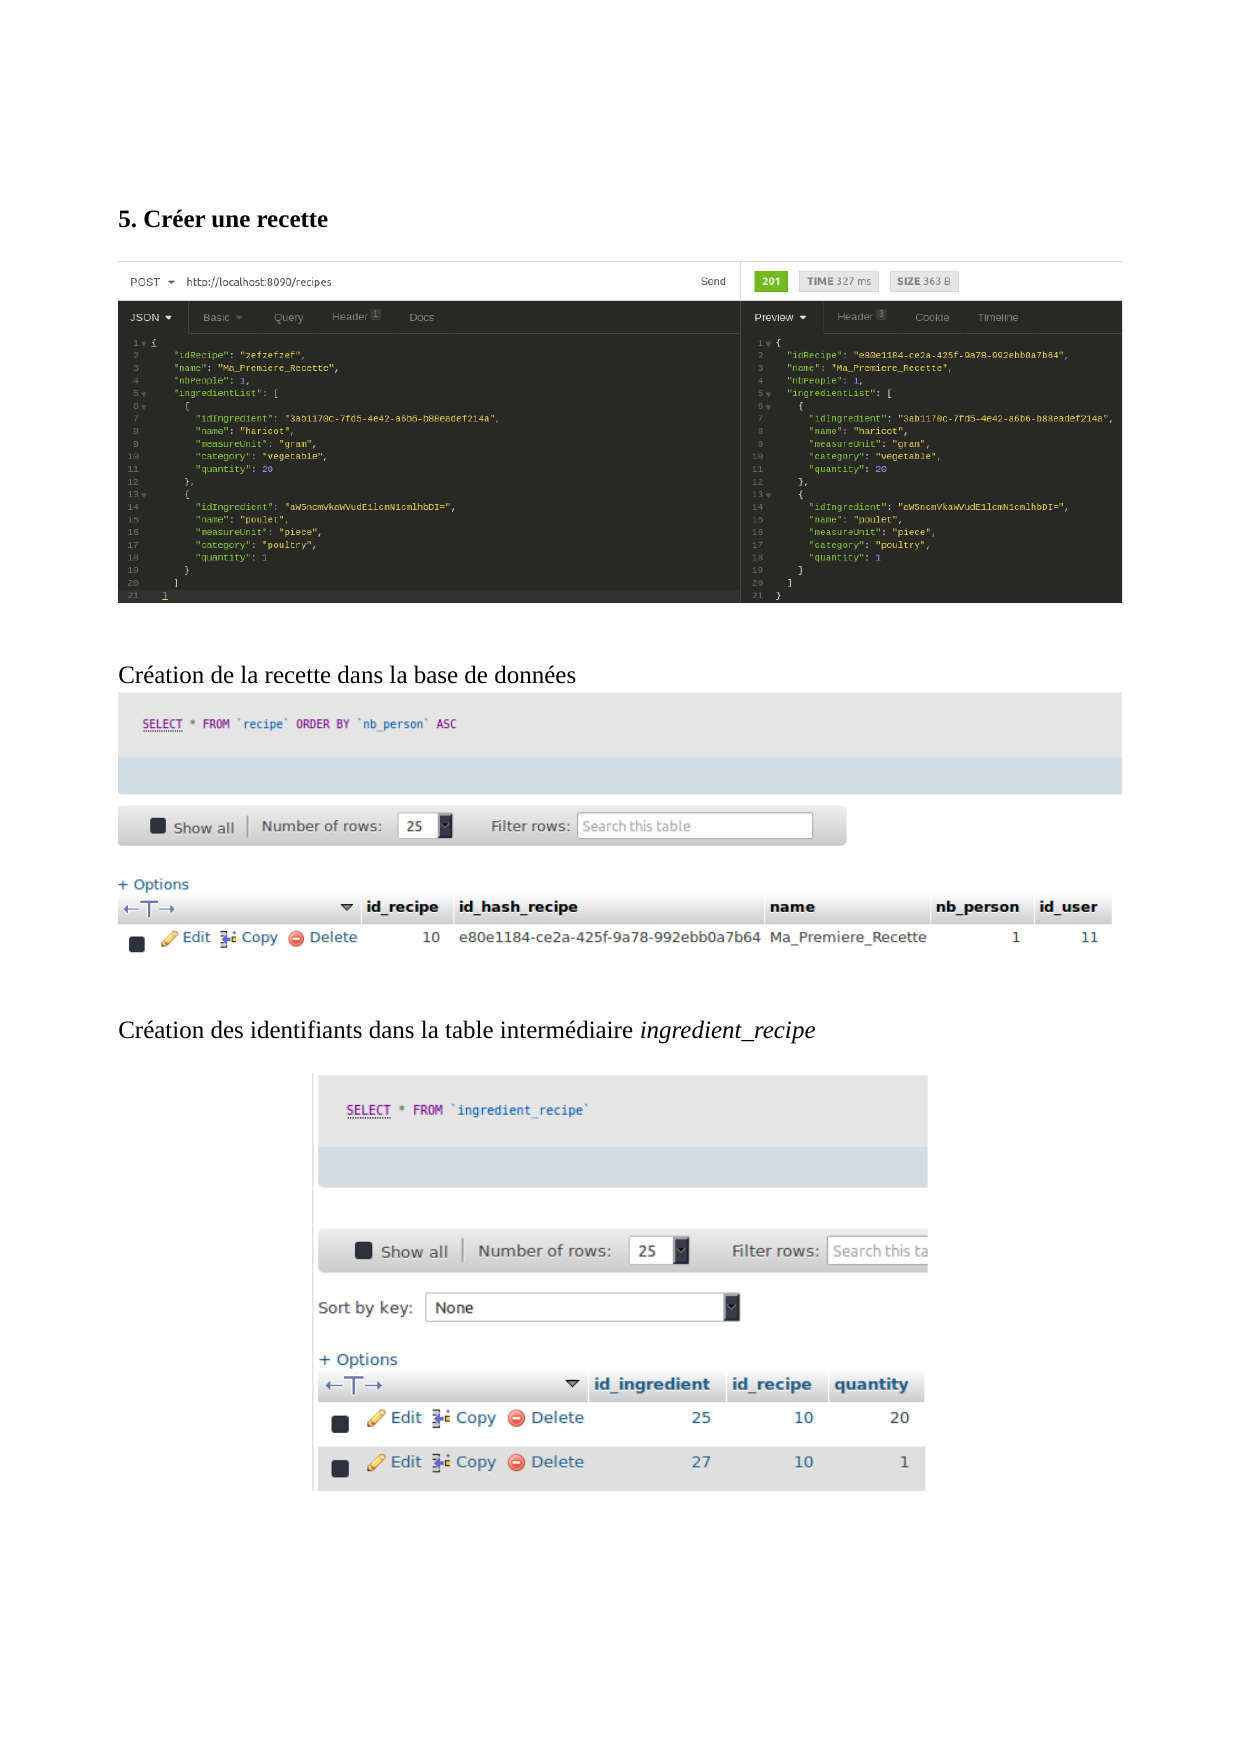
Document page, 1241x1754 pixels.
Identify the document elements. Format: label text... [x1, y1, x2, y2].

picture [118, 261, 1123, 603]
text Création de la recette dans la base de données [118, 660, 1122, 688]
text 5. Créer une recette [118, 204, 1122, 233]
picture [118, 688, 1123, 959]
text Création des identifiants dans la table intermédiaire ingredient_recipe [118, 1016, 1122, 1044]
picture [312, 1073, 928, 1491]
